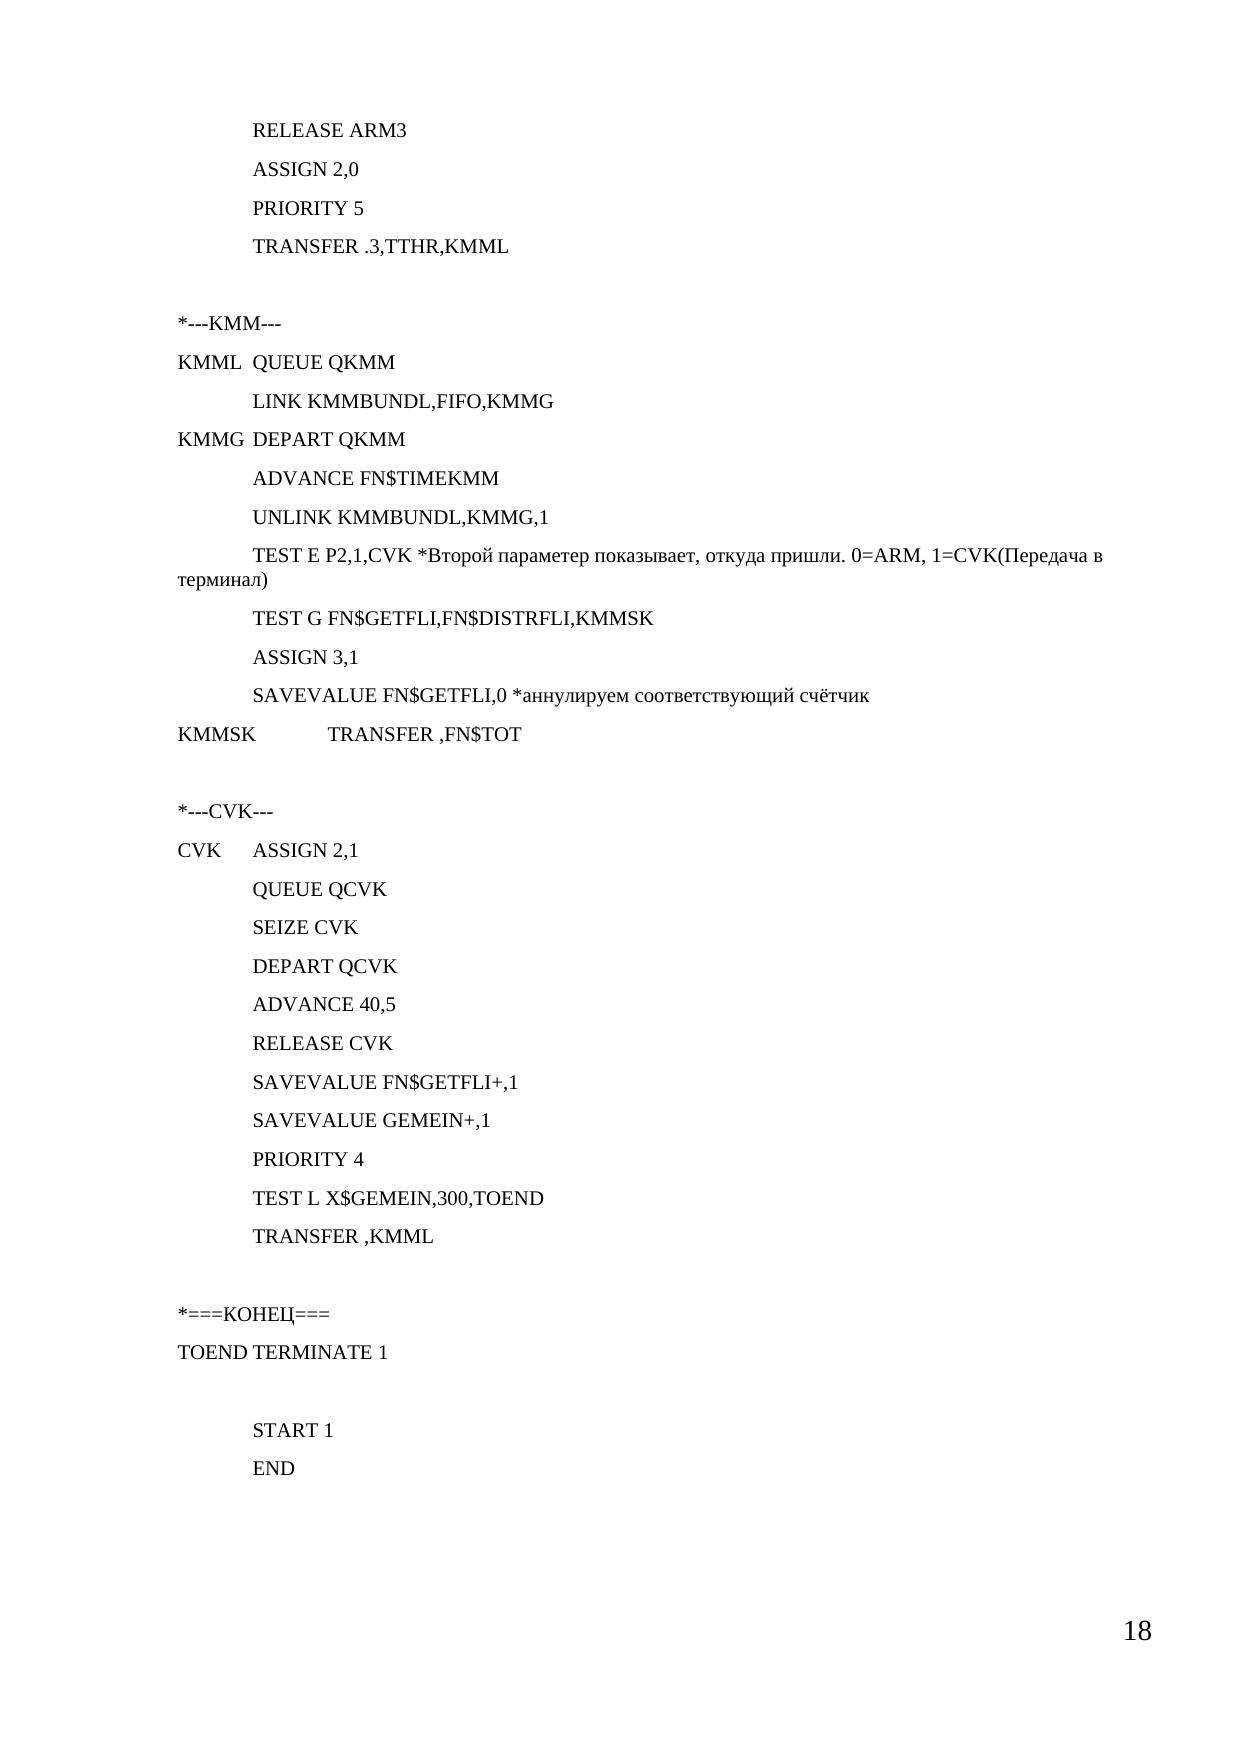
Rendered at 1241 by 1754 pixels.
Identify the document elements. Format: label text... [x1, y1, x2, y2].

text SAVEVALUE FN$GETFLI,0 *аннулируем соответствующий счётчик [177, 683, 1152, 707]
text KMMG DEPART QKMM [177, 427, 1152, 451]
text PRIORITY 5 [177, 195, 1152, 219]
text ADVANCE 40,5 [177, 992, 1152, 1016]
text DEPART QCVK [177, 954, 1152, 978]
text SAVEVALUE GEMEIN+,1 [177, 1108, 1152, 1132]
text END [177, 1456, 1152, 1480]
text KMML QUEUE QKMM [177, 350, 1152, 374]
text TEST G FN$GETFLI,FN$DISTRFLI,KMMSK [177, 606, 1152, 630]
text *===КОНЕЦ=== [177, 1302, 1152, 1326]
text PRIORITY 4 [177, 1147, 1152, 1171]
text LINK KMMBUNDL,FIFO,KMMG [177, 389, 1152, 413]
text ASSIGN 2,0 [177, 157, 1152, 181]
text RELEASE ARM3 [177, 118, 1152, 142]
text TRANSFER ,KMML [177, 1224, 1152, 1248]
text SEIZE CVK [177, 915, 1152, 939]
text CVK ASSIGN 2,1 [177, 838, 1152, 862]
text TOEND TERMINATE 1 [177, 1340, 1152, 1364]
text ASSIGN 3,1 [177, 644, 1152, 669]
text *---CVK--- [177, 799, 1152, 823]
text SAVEVALUE FN$GETFLI+,1 [177, 1070, 1152, 1094]
text QUEUE QCVK [177, 876, 1152, 901]
text TRANSFER .3,TTHR,KMML [177, 234, 1152, 258]
text *---KMM--- [177, 311, 1152, 335]
text KMMSK TRANSFER ,FN$TOT [177, 722, 1152, 746]
text RELEASE CVK [177, 1031, 1152, 1055]
text START 1 [177, 1417, 1152, 1442]
text ADVANCE FN$TIMEKMM [177, 466, 1152, 490]
text TEST L X$GEMEIN,300,TOEND [177, 1186, 1152, 1210]
text UNLINK KMMBUNDL,KMMG,1 [177, 504, 1152, 529]
text TEST E P2,1,CVK *Второй параметер показывает, откуда пришли. 0=ARM, 1=CVK(Передача в терминал) [177, 543, 1152, 591]
